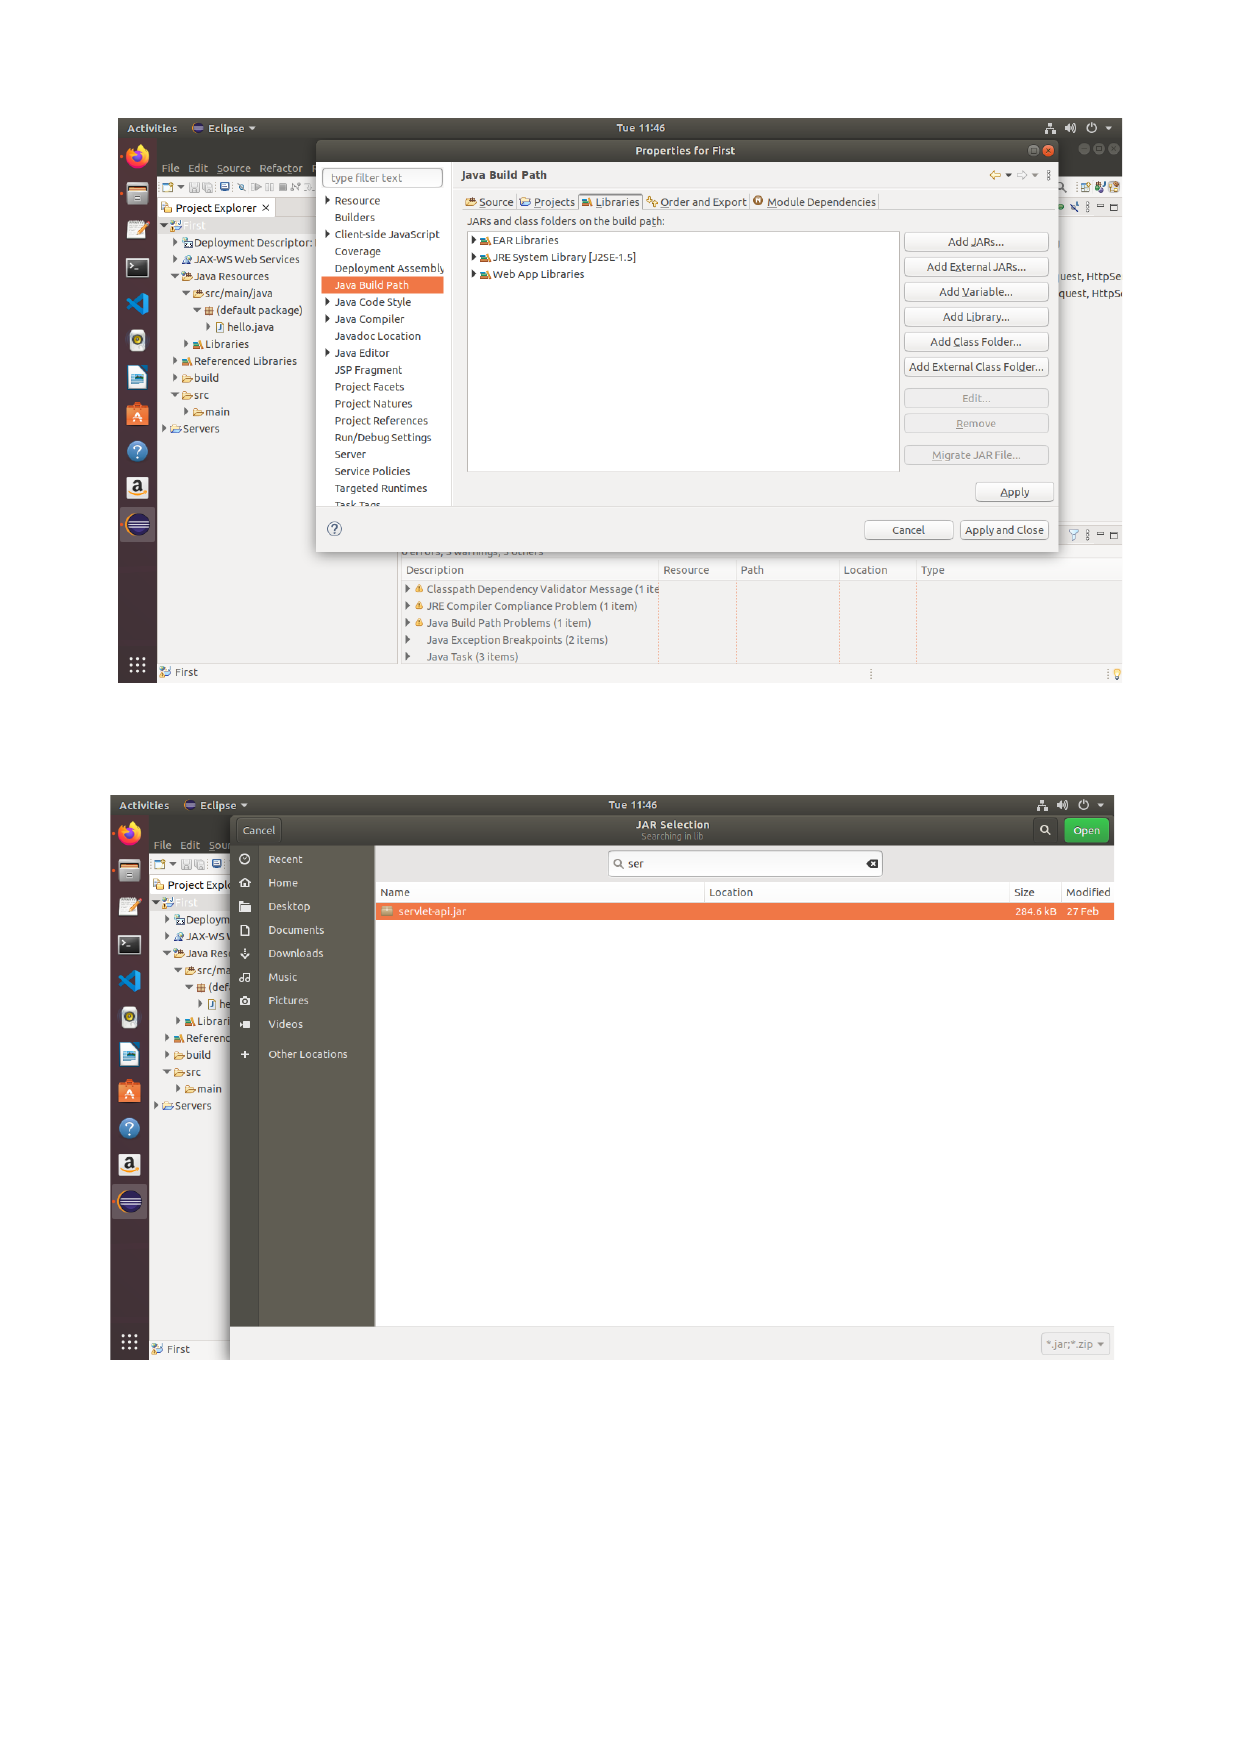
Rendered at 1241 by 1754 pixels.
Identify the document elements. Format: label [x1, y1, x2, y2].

picture [118, 118, 1123, 683]
picture [110, 795, 1115, 1360]
